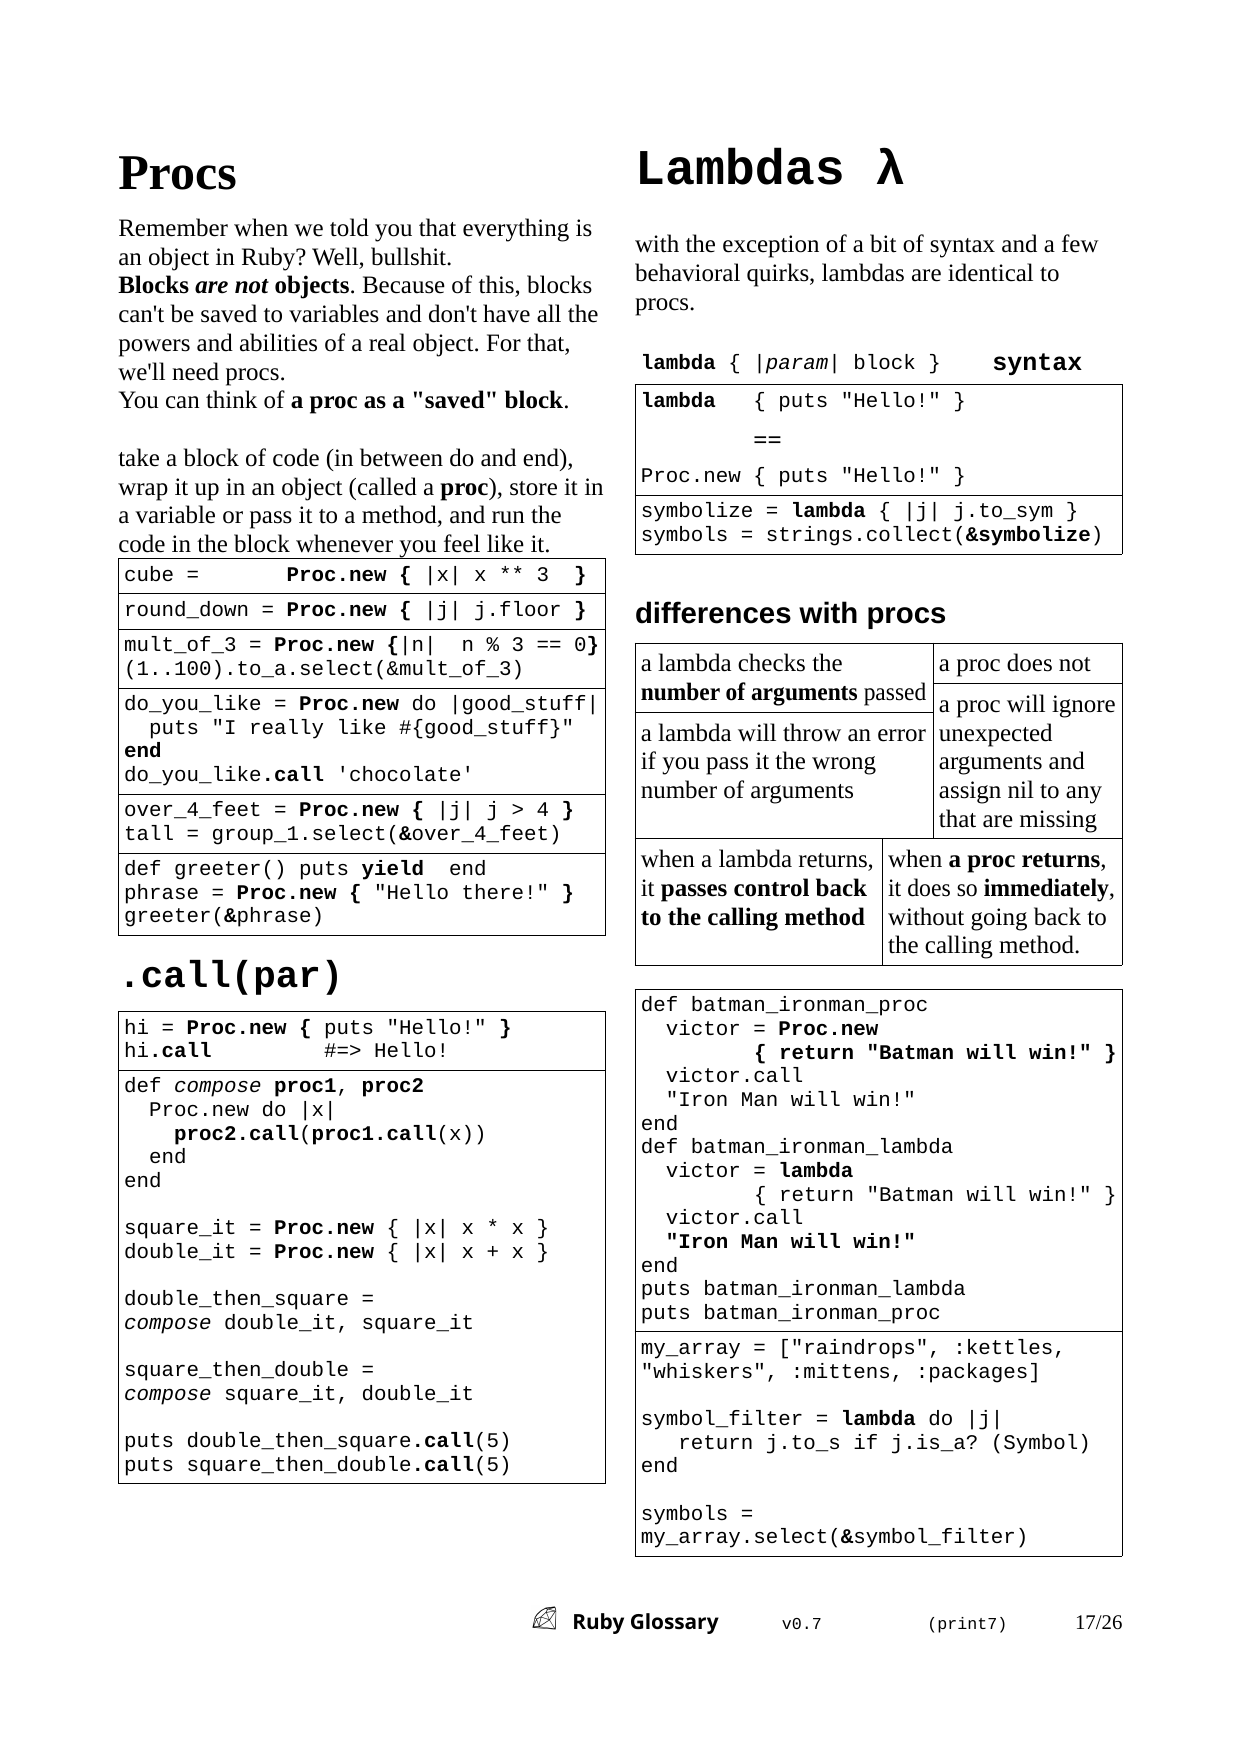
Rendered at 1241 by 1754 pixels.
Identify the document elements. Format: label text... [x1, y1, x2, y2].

table_header a lambda checks the number of arguments passed [636, 644, 933, 712]
table_cell Proc.new { puts "Hello!" } [636, 460, 1122, 494]
table_cell def greeter() puts yield end phrase = Proc.new { "Hello there!" } greeter(&phrase) [119, 854, 605, 935]
text with the exception of a bit of syntax and a few behavioral quirks, lambdas are identical to procs. [635, 229, 1122, 316]
table_cell when a lambda returns, it passes control back to the calling method [636, 839, 882, 965]
table_cell mult_of_3 = Proc.new {|n| n % 3 == 0} (1..100).to_a.select(&mult_of_3) [119, 630, 605, 687]
table_cell lambda { puts "Hello!" } [636, 385, 1122, 419]
table_header lambda { |param| block } [635, 344, 986, 384]
table_header a proc does not [934, 644, 1122, 683]
table_cell over_4_feet = Proc.new { |j| j > 4 } tall = group_1.select(&over_4_feet) [119, 795, 605, 852]
table_header cube = Proc.new { |x| x ** 3 } [119, 559, 605, 593]
table_cell == [636, 419, 1122, 459]
subtitle Lambdas λ [635, 143, 1122, 200]
table_cell do_you_like = Proc.new do |good_stuff| puts "I really like #{good_stuff}" end do_you_like.call 'chocolate' [119, 689, 605, 793]
table_cell a lambda will throw an error if you pass it the wrong number of arguments [636, 713, 933, 838]
table_header def batman_ironman_proc victor = Proc.new { return "Batman will win!" } victor.call "Iron Man will win!" end def batman_ironman_lambda victor = lambda { return "Batman will win!" } victor.call "Iron Man will win!" end puts batman_ironman_lambda puts batman_ironman_proc [636, 990, 1122, 1331]
table_cell symbolize = lambda { |j| j.to_sym } symbols = strings.collect(&symbolize) [636, 496, 1122, 553]
picture [530, 1605, 557, 1630]
table_cell def compose proc1, proc2 Proc.new do |x| proc2.call(proc1.call(x)) end end square_it = Proc.new { |x| x * x } double_it = Proc.new { |x| x + x } double_then_square = compose double_it, square_it square_then_double = compose square_it, double_it puts double_then_square.call(5) puts square_then_double.call(5) [119, 1071, 605, 1483]
text You can think of a proc as a "saved" block. [118, 386, 605, 414]
table_header syntax [986, 344, 1122, 384]
text Remember when we told you that everything is an object in Ruby? Well, bullshit. [118, 213, 605, 271]
subtitle Procs [118, 143, 605, 201]
table_cell round_down = Proc.new { |j| j.floor } [119, 594, 605, 628]
text Blocks are not objects. Because of this, blocks can't be saved to variables and don't have all the powers and abilities of a real object. For that, we'll need procs. [118, 271, 605, 386]
table_cell when a proc returns, it does so immediately, without going back to the calling method. [883, 839, 1122, 965]
text take a block of code (in between do and end), wrap it up in an object (called a proc), store it in a variable or pass it to a method, and run the code in the block whenever you feel like it. [118, 443, 605, 558]
table_header hi = Proc.new { puts "Hello!" } hi.call #=> Hello! [119, 1012, 605, 1070]
table_cell my_array = ["raindrops", :kettles, "whiskers", :mittens, :packages] symbol_filter = lambda do |j| return j.to_s if j.is_a? (Symbol) end symbols = my_array.select(&symbol_filter) [636, 1332, 1122, 1556]
subtitle differences with procs [635, 596, 1122, 630]
table_cell a proc will ignore unexpected arguments and assign nil to any that are missing [934, 684, 1122, 838]
subtitle .call(par) [118, 956, 605, 998]
